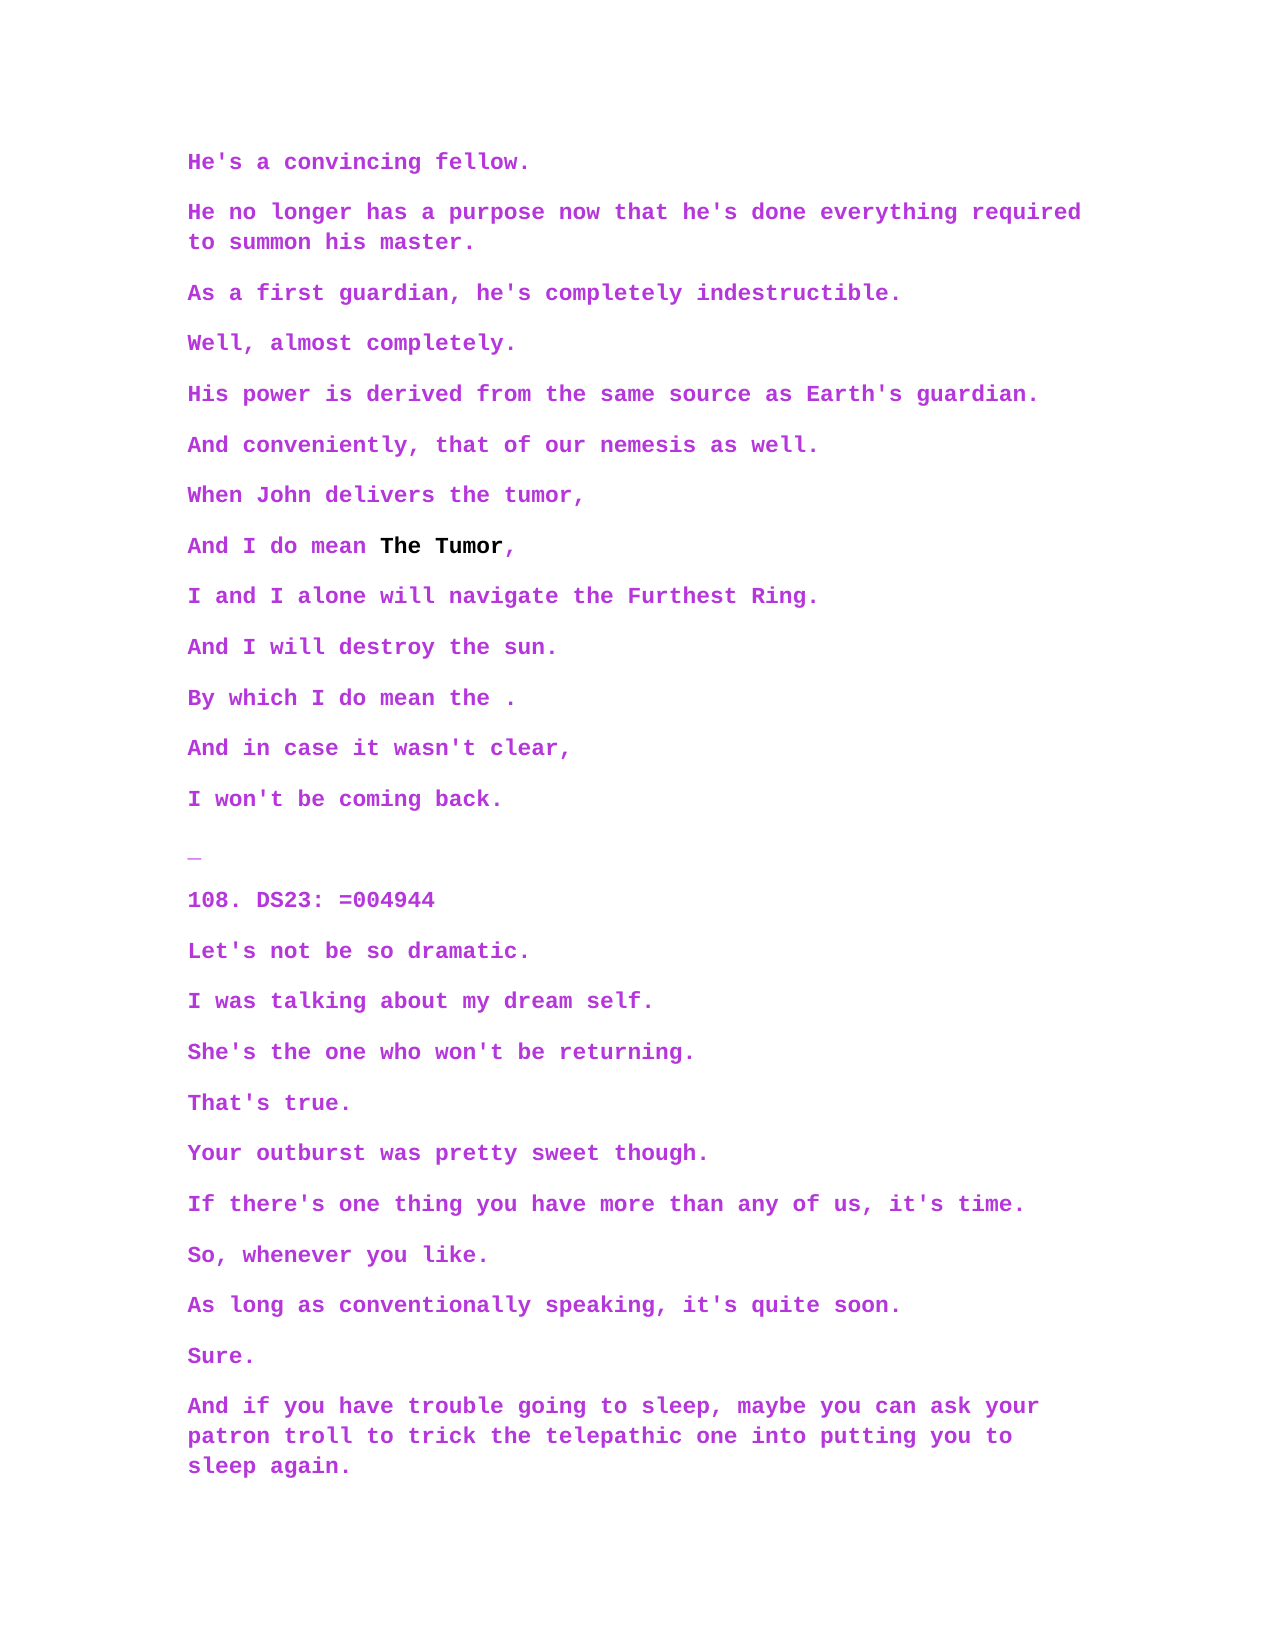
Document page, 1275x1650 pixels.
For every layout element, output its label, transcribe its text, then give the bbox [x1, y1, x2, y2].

text Let's not be so dramatic. [187, 939, 1087, 965]
text His power is derived from the same source as Earth's guardian. [187, 382, 1087, 408]
text When John delivers the tumor, [187, 483, 1087, 509]
text If there's one thing you have more than any of us, it's time. [187, 1192, 1087, 1218]
text Sure. [187, 1344, 1087, 1370]
text That's true. [187, 1091, 1087, 1117]
text I and I alone will navigate the Furthest Ring. [187, 585, 1087, 611]
text I won't be coming back. [187, 787, 1087, 813]
text And if you have trouble going to sleep, maybe you can ask your patron troll to trick the telepathic one into putting you to sleep again. [187, 1395, 1087, 1480]
text And I will destroy the sun. [187, 635, 1087, 661]
text He's a convincing fellow. [187, 150, 1087, 176]
text And I do mean The Tumor, [187, 534, 1087, 560]
text _ [187, 838, 1087, 864]
text And conveniently, that of our nemesis as well. [187, 433, 1087, 459]
text 108. DS23: =004944 [187, 888, 1087, 914]
text By which I do mean the . [187, 686, 1087, 712]
text As a first guardian, he's completely indestructible. [187, 281, 1087, 307]
text And in case it wasn't clear, [187, 737, 1087, 763]
text As long as conventionally speaking, it's quite soon. [187, 1293, 1087, 1319]
text She's the one who won't be returning. [187, 1040, 1087, 1066]
text He no longer has a purpose now that he's done everything required to summon his master. [187, 201, 1087, 256]
text Your outburst was pretty sweet though. [187, 1142, 1087, 1168]
text Well, almost completely. [187, 332, 1087, 358]
text So, whenever you like. [187, 1243, 1087, 1269]
text I was talking about my dream self. [187, 990, 1087, 1016]
